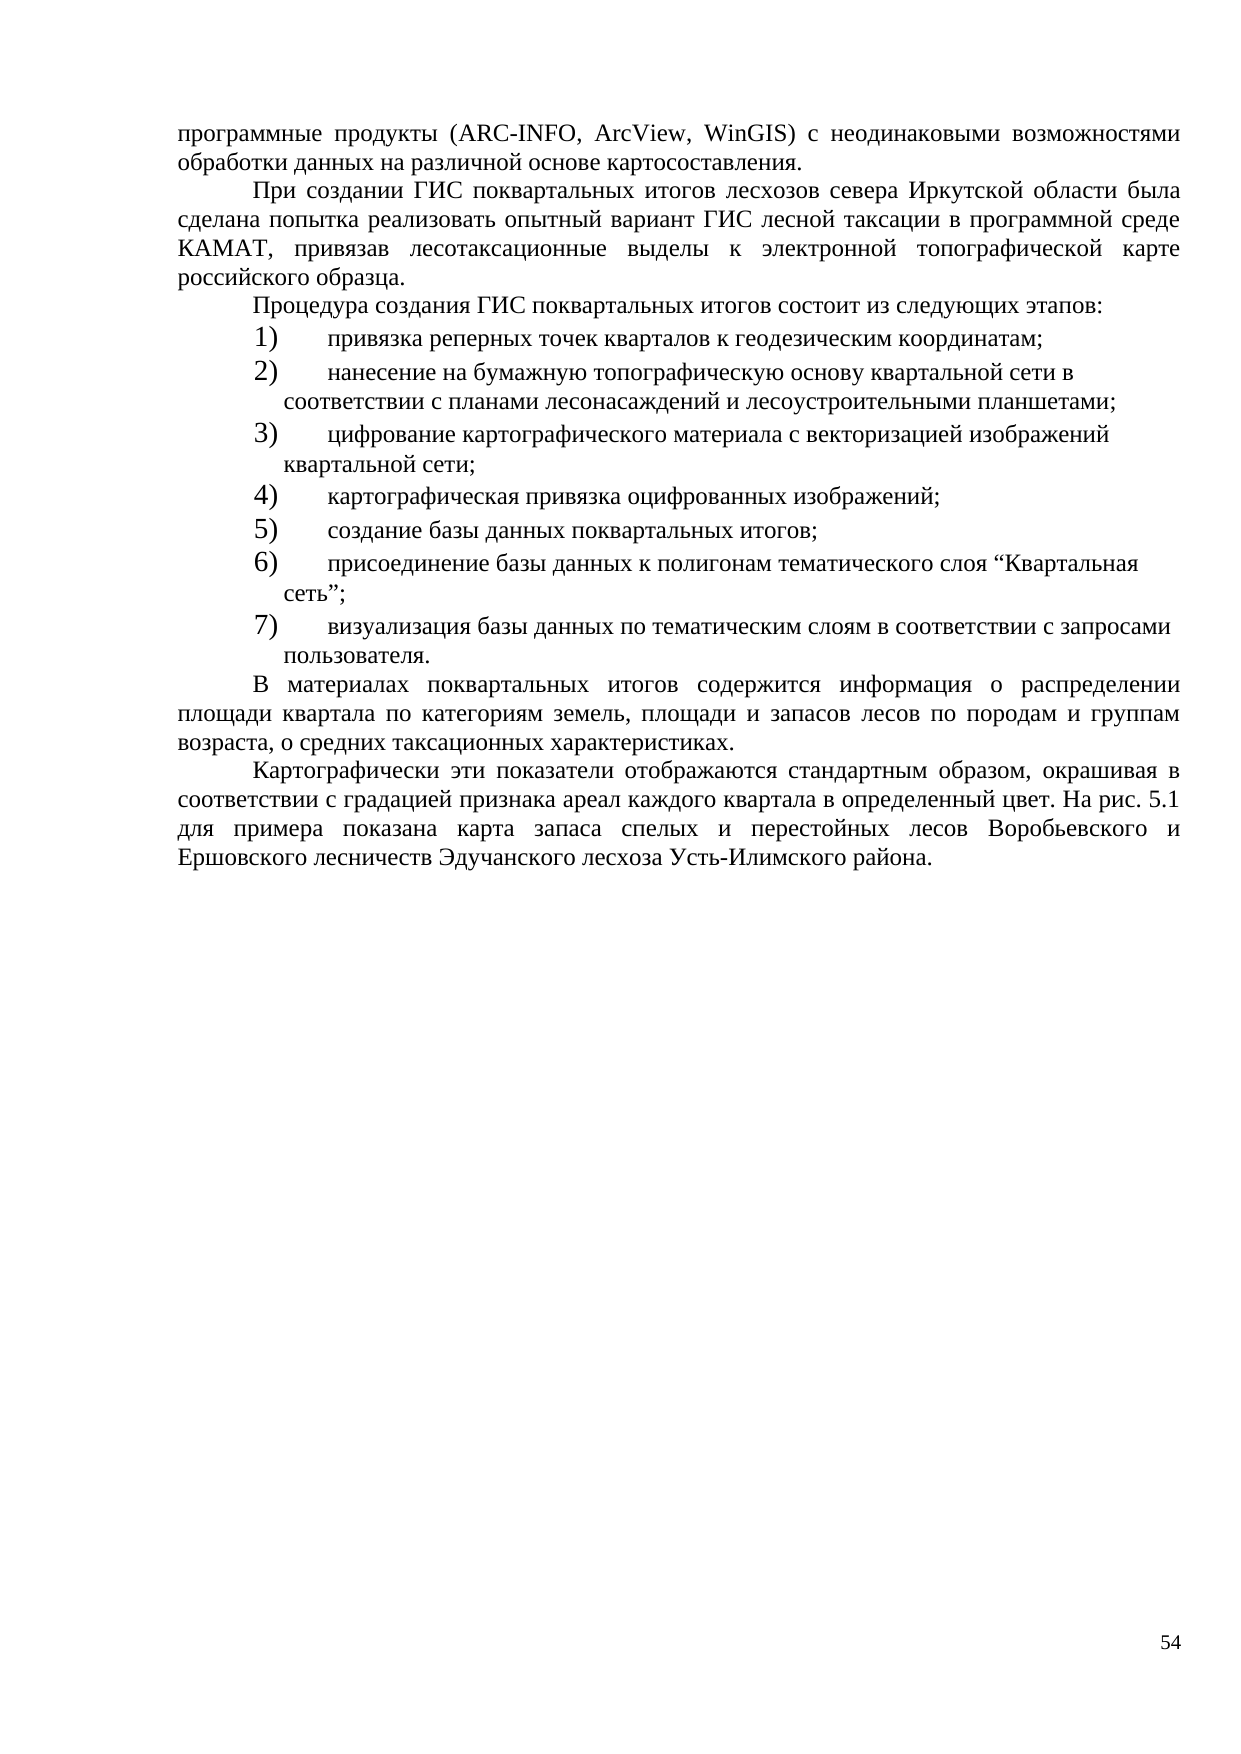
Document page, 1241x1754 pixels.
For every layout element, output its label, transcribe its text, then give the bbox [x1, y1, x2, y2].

list нанесение на бумажную топографическую основу квартальной сети в соответствии с планами лесонасаждений и лесоустроительными планшетами; [254, 353, 1181, 415]
text В материалах поквартальных итогов содержится информация о распределении площади квартала по категориям земель, площади и запасов лесов по породам и группам возраста, о средних таксационных характеристиках. [177, 669, 1181, 755]
text Картографически эти показатели отображаются стандартным образом, окрашивая в соответствии с градацией признака ареал каждого квартала в определенный цвет. На рис. 5.1 для примера показана карта запаса спелых и перестойных лесов Воробьевского и Ершовского лесничеств Эдучанского лесхоза Усть-Илимского района. [177, 755, 1181, 870]
list цифрование картографического материала с векторизацией изображений квартальной сети; [254, 415, 1181, 477]
list присоединение базы данных к полигонам тематического слоя “Квартальная сеть”; [254, 544, 1181, 607]
text При создании ГИС поквартальных итогов лесхозов севера Иркутской области была сделана попытка реализовать опытный вариант ГИС лесной таксации в программной среде КАМАТ, привязав лесотаксационные выделы к электронной топографической карте российского образца. [177, 176, 1181, 291]
list создание базы данных поквартальных итогов; [254, 511, 1181, 544]
list картографическая привязка оцифрованных изображений; [254, 477, 1181, 511]
text программные продукты (ARC-INFO, ArcView, WinGIS) с неодинаковыми возможностями обработки данных на различной основе картосоставления. [177, 118, 1181, 176]
list привязка реперных точек кварталов к геодезическим координатам; [254, 319, 1181, 353]
list визуализация базы данных по тематическим слоям в соответствии с запросами пользователя. [254, 607, 1181, 669]
text Процедура создания ГИС поквартальных итогов состоит из следующих этапов: [177, 291, 1181, 319]
